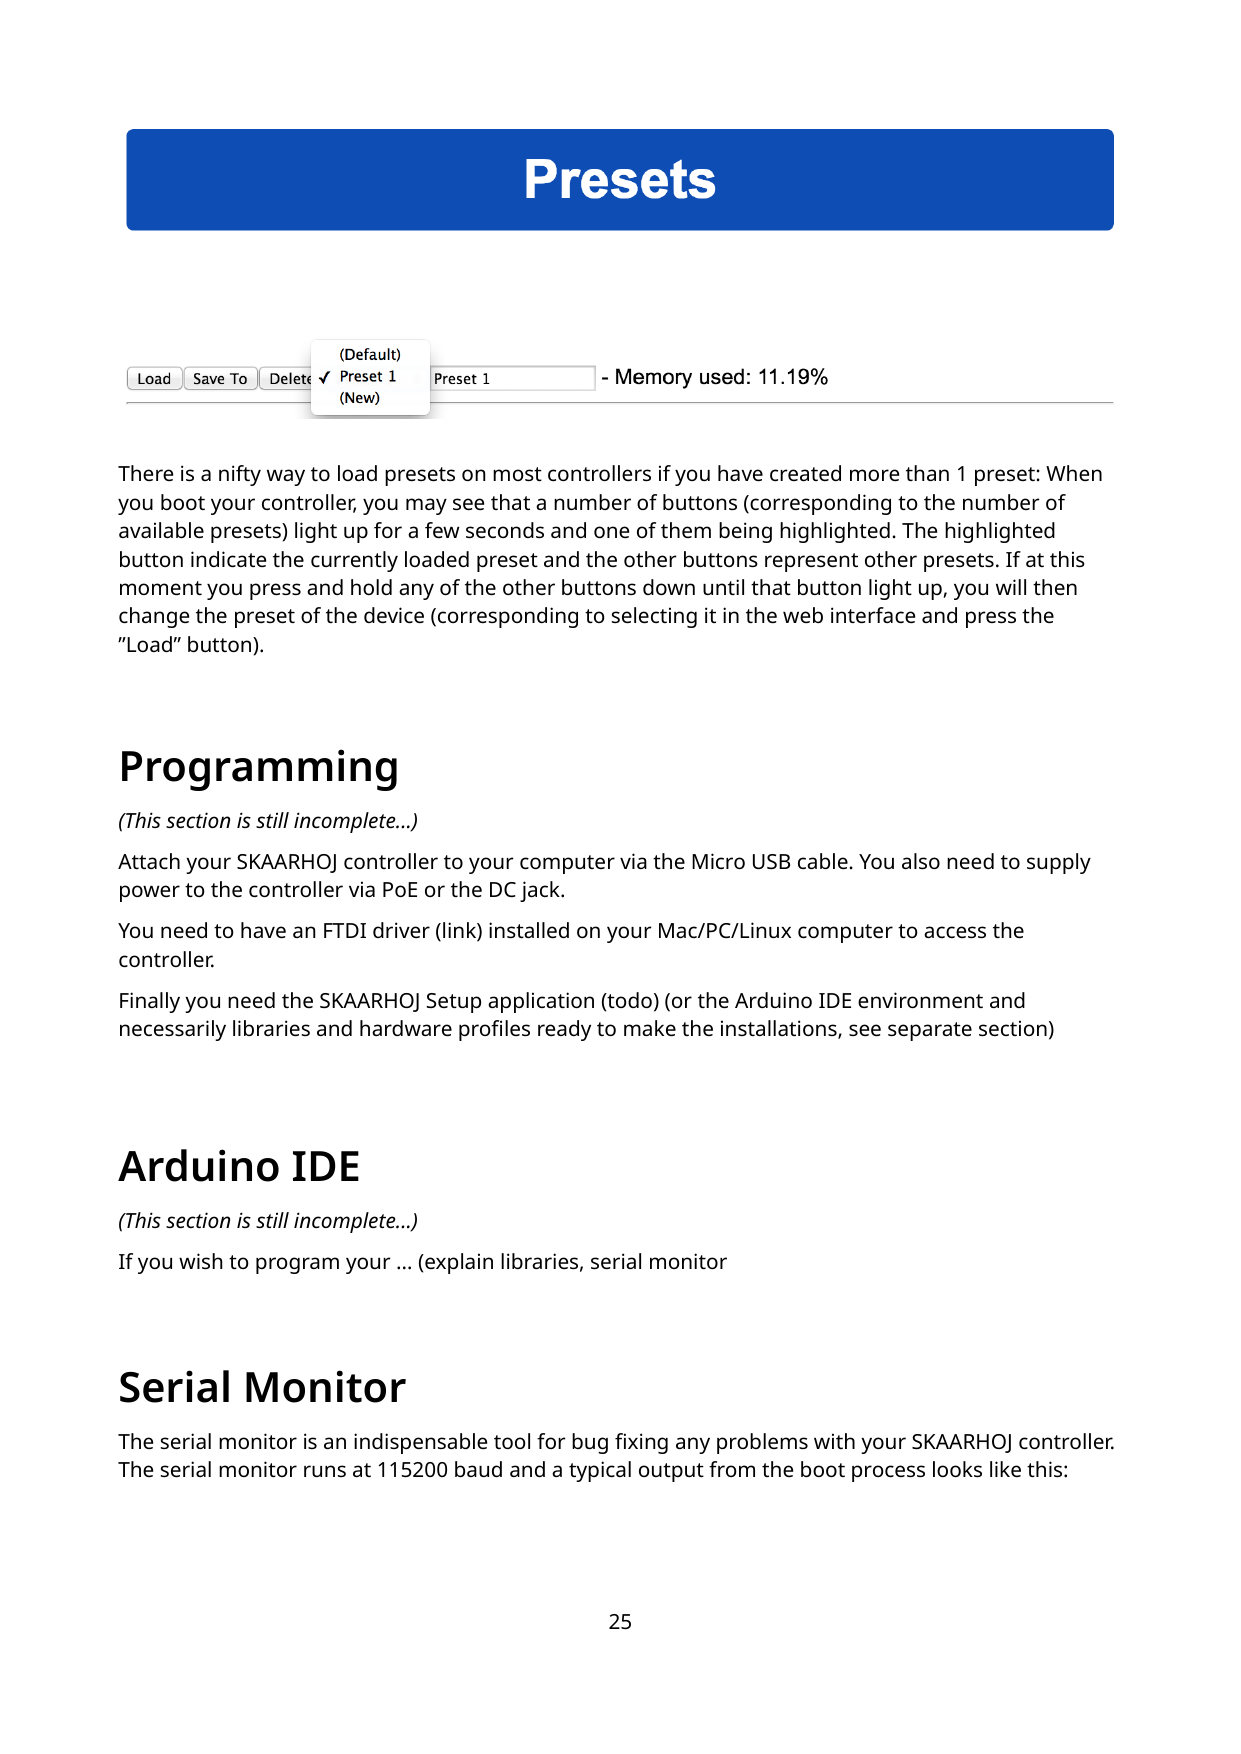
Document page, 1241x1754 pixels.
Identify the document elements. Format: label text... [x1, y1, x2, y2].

text Finally you need the SKAARHOJ Setup application (todo) (or the Arduino IDE environment and necessarily libraries and hardware profiles ready to make the installations, see separate section) [118, 986, 1122, 1043]
text Attach your SKAARHOJ controller to your computer via the Micro USB cable. You also need to supply power to the controller via PoE or the DC jack. [118, 847, 1122, 904]
text You need to have an FTDI driver (link) installed on your Mac/PC/Linux computer to access the controller. [118, 917, 1122, 973]
subtitle Programming [118, 737, 1122, 794]
subtitle Serial Monitor [118, 1358, 1122, 1414]
picture [118, 118, 1123, 419]
text If you wish to program your … (explain libraries, serial monitor [118, 1247, 1122, 1276]
text (This section is still incomplete...) [118, 1206, 1122, 1235]
text There is a nifty way to load presets on most controllers if you have created more than 1 preset: When you boot your controller, you may see that a number of buttons (corresponding to the number of available presets) light up for a few seconds and one of them being highlighted. The highlighted button indicate the currently loaded preset and the other buttons represent other presets. If at this moment you press and hold any of the other buttons down until that button light up, you will then change the preset of the device (corresponding to selecting it in the web interface and press the ”Load” button). [118, 459, 1122, 658]
text (This section is still incomplete...) [118, 806, 1122, 835]
text The serial monitor is an indispensable tool for bug fixing any problems with your SKAARHOJ controller. The serial monitor runs at 115200 baud and a typical output from the boot process looks like this: [118, 1427, 1122, 1484]
subtitle Arduino IDE [118, 1137, 1122, 1194]
